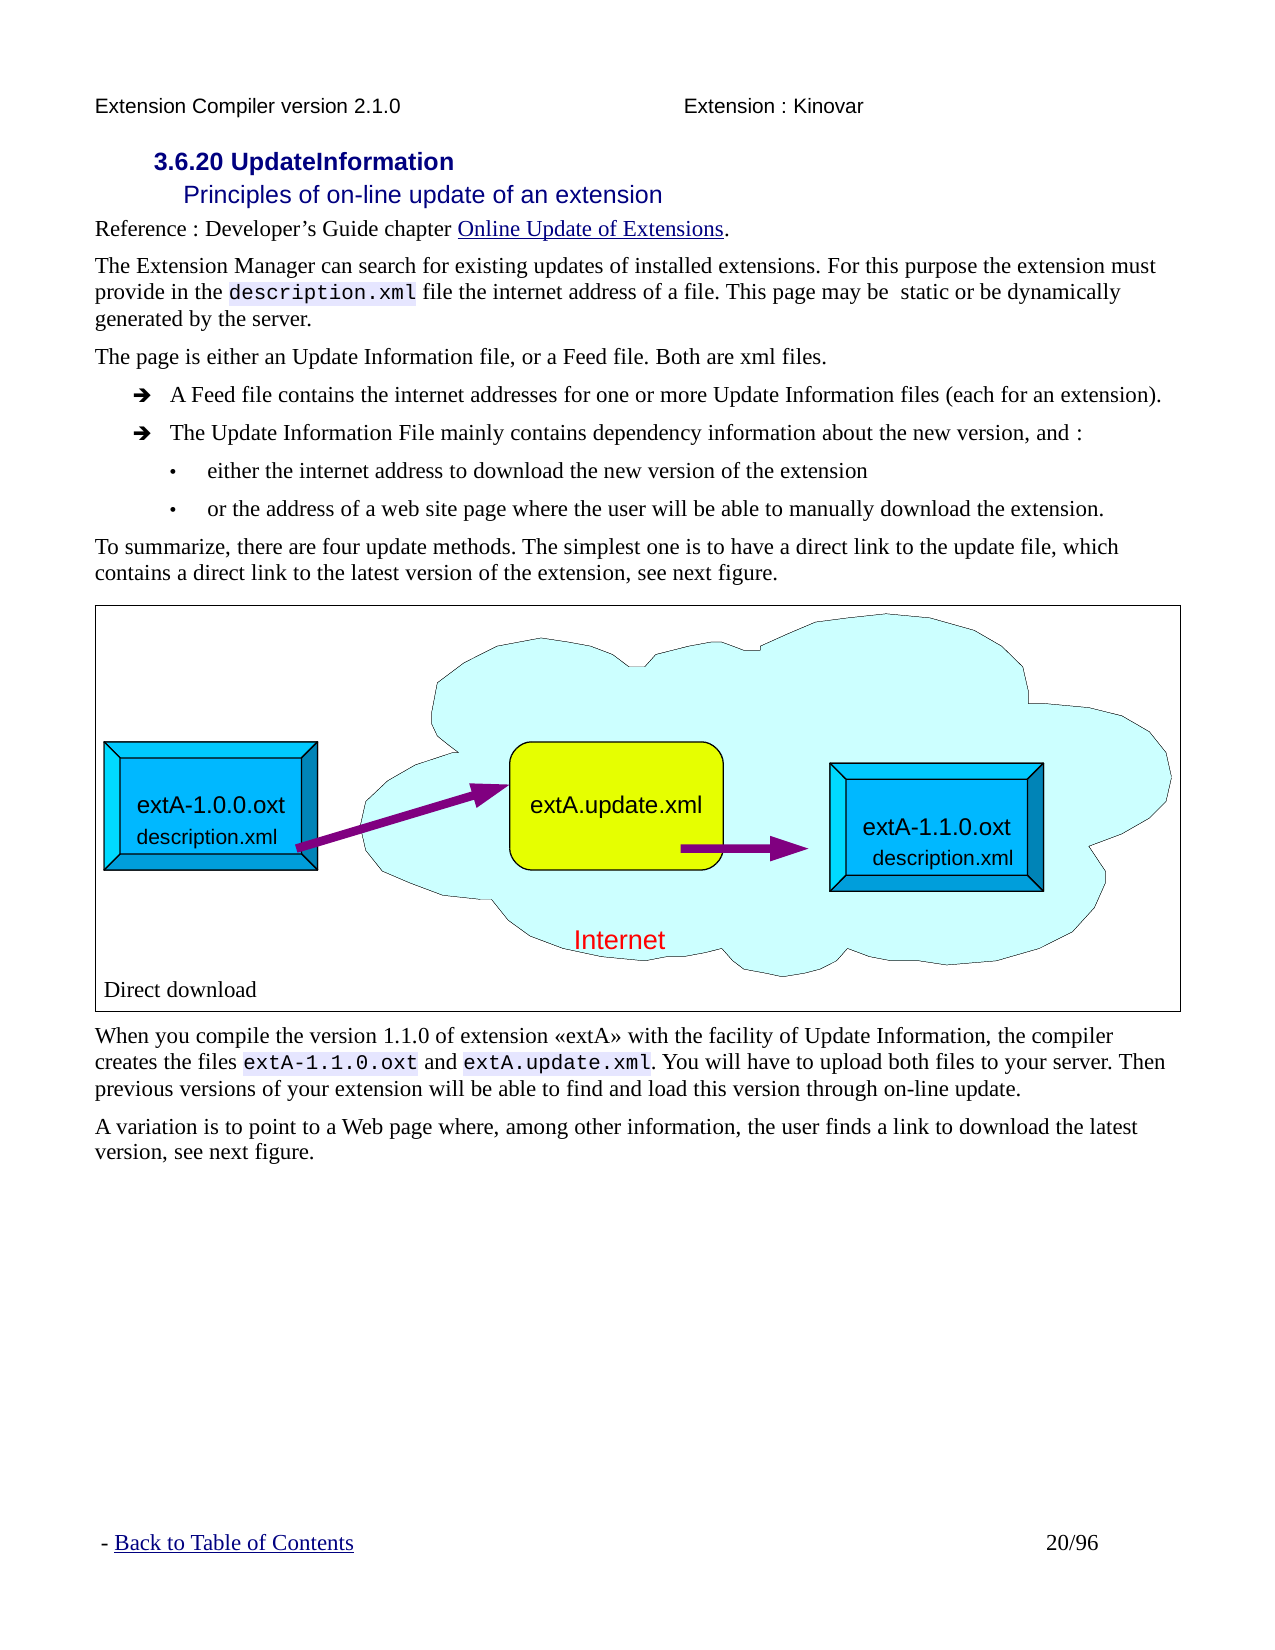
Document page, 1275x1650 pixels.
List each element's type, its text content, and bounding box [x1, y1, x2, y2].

text The Extension Manager can search for existing updates of installed extensions. For this purpose the extension must provide in the description.xml file the internet address of a file. This page may be static or be dynamically generated by the server. [94, 253, 1181, 331]
text Direct download [103, 781, 1172, 1002]
list either the internet address to download the new version of the extension [169, 458, 1181, 483]
subtitle UpdateInformation [153, 147, 1181, 176]
subtitle Principles of on-line update of an extension [183, 181, 1181, 209]
text To summarize, there are four update methods. The simplest one is to have a direct link to the update file, which contains a direct link to the latest version of the extension, see next figure. [94, 534, 1181, 585]
text Reference : Developer’s Guide chapter Online Update of Extensions. [94, 215, 1181, 241]
text Direct download [103, 614, 873, 836]
list The Update Information File mainly contains dependency information about the new version, and : [132, 420, 1181, 446]
text A variation is to point to a Web page where, among other information, the user finds a link to download the latest version, see next figure. [94, 1114, 1181, 1165]
list A Feed file contains the internet addresses for one or more Update Information files (each for an extension). [132, 382, 1181, 407]
text Direct download [901, 614, 1172, 774]
list or the address of a web site page where the user will be able to manually download the extension. [169, 496, 1181, 522]
text When you compile the version 1.1.0 of extension «extA» with the facility of Update Information, the compiler creates the files extA-1.1.0.oxt and extA.update.xml. You will have to upload both files to your server. Then previous versions of your extension will be able to find and load this version through on-line update. [94, 606, 1181, 1101]
text [94, 598, 1181, 605]
text The page is either an Update Information file, or a Feed file. Both are xml files. [94, 344, 1181, 369]
